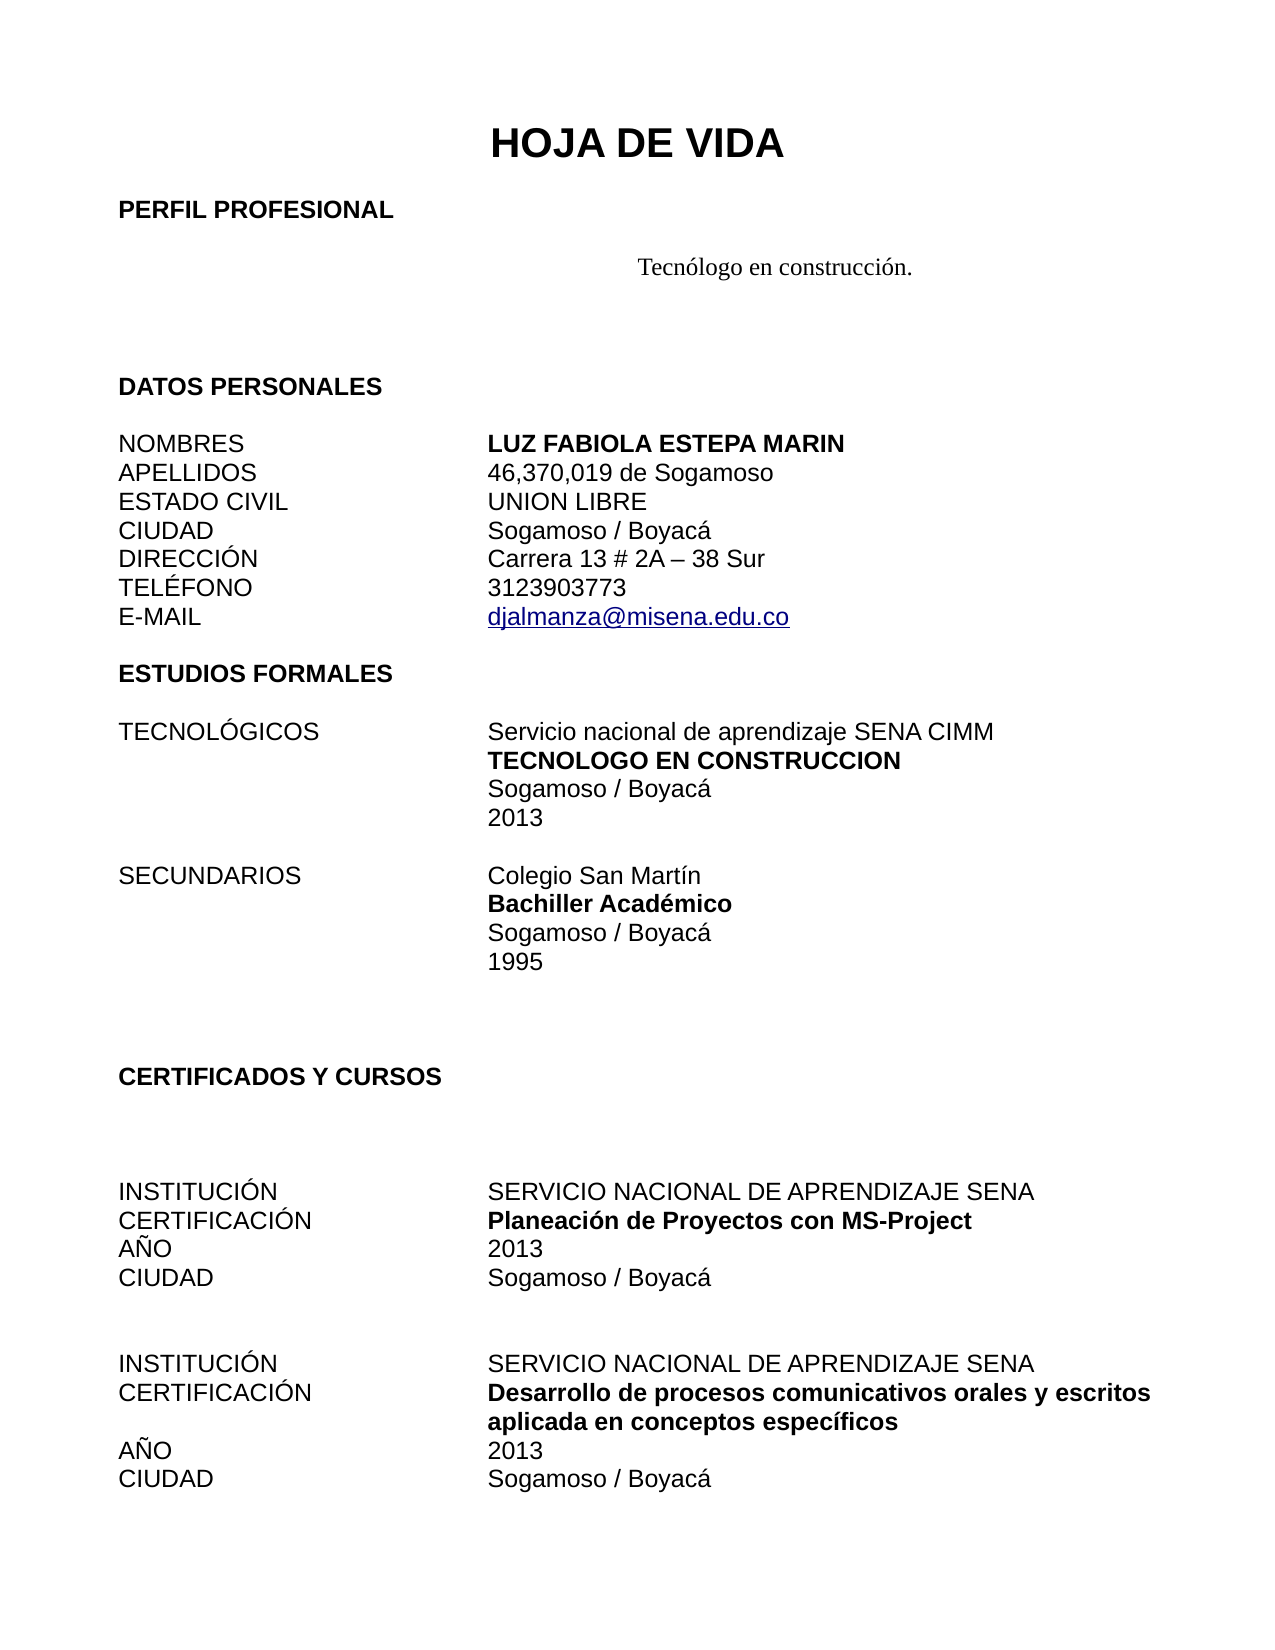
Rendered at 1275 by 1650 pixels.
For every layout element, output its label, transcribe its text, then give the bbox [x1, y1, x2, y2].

text INSTITUCIÓN SERVICIO NACIONAL DE APRENDIZAJE SENA [118, 1349, 1157, 1378]
text INSTITUCIÓN SERVICIO NACIONAL DE APRENDIZAJE SENA [118, 1177, 1157, 1206]
text CIUDAD Sogamoso / Boyacá [118, 1263, 1157, 1292]
text HOJA DE VIDA [118, 118, 1157, 166]
table_header Tecnólogo en construcción. [638, 252, 1157, 343]
text aplicada en conceptos específicos [118, 1407, 1157, 1436]
text Sogamoso / Boyacá [118, 774, 1157, 803]
text DIRECCIÓN Carrera 13 # 2A – 38 Sur [118, 544, 1157, 573]
text PERFIL PROFESIONAL [118, 195, 1157, 223]
text CERTIFICACIÓN Planeación de Proyectos con MS-Project [118, 1206, 1157, 1234]
text DATOS PERSONALES [118, 372, 1157, 401]
text 2013 [118, 803, 1157, 832]
text E-MAIL djalmanza@misena.edu.co [118, 602, 1157, 631]
text CERTIFICADOS Y CURSOS [118, 1062, 1157, 1091]
text CIUDAD Sogamoso / Boyacá [118, 1464, 1157, 1493]
text ESTUDIOS FORMALES [118, 659, 1157, 688]
table_header [118, 252, 637, 343]
text CERTIFICACIÓN Desarrollo de procesos comunicativos orales y escritos [118, 1378, 1157, 1407]
text TECNOLOGO EN CONSTRUCCION [118, 746, 1157, 774]
text ESTADO CIVIL UNION LIBRE [118, 487, 1157, 516]
text APELLIDOS 46,370,019 de Sogamoso [118, 458, 1157, 487]
text Bachiller Académico [118, 889, 1157, 918]
text TELÉFONO 3123903773 [118, 573, 1157, 602]
text CIUDAD Sogamoso / Boyacá [118, 516, 1157, 544]
text Sogamoso / Boyacá [118, 918, 1157, 947]
text AÑO 2013 [118, 1436, 1157, 1464]
text AÑO 2013 [118, 1234, 1157, 1263]
text NOMBRES LUZ FABIOLA ESTEPA MARIN [118, 429, 1157, 458]
text 1995 [118, 947, 1157, 976]
text TECNOLÓGICOS Servicio nacional de aprendizaje SENA CIMM [118, 717, 1157, 746]
text SECUNDARIOS Colegio San Martín [118, 861, 1157, 889]
